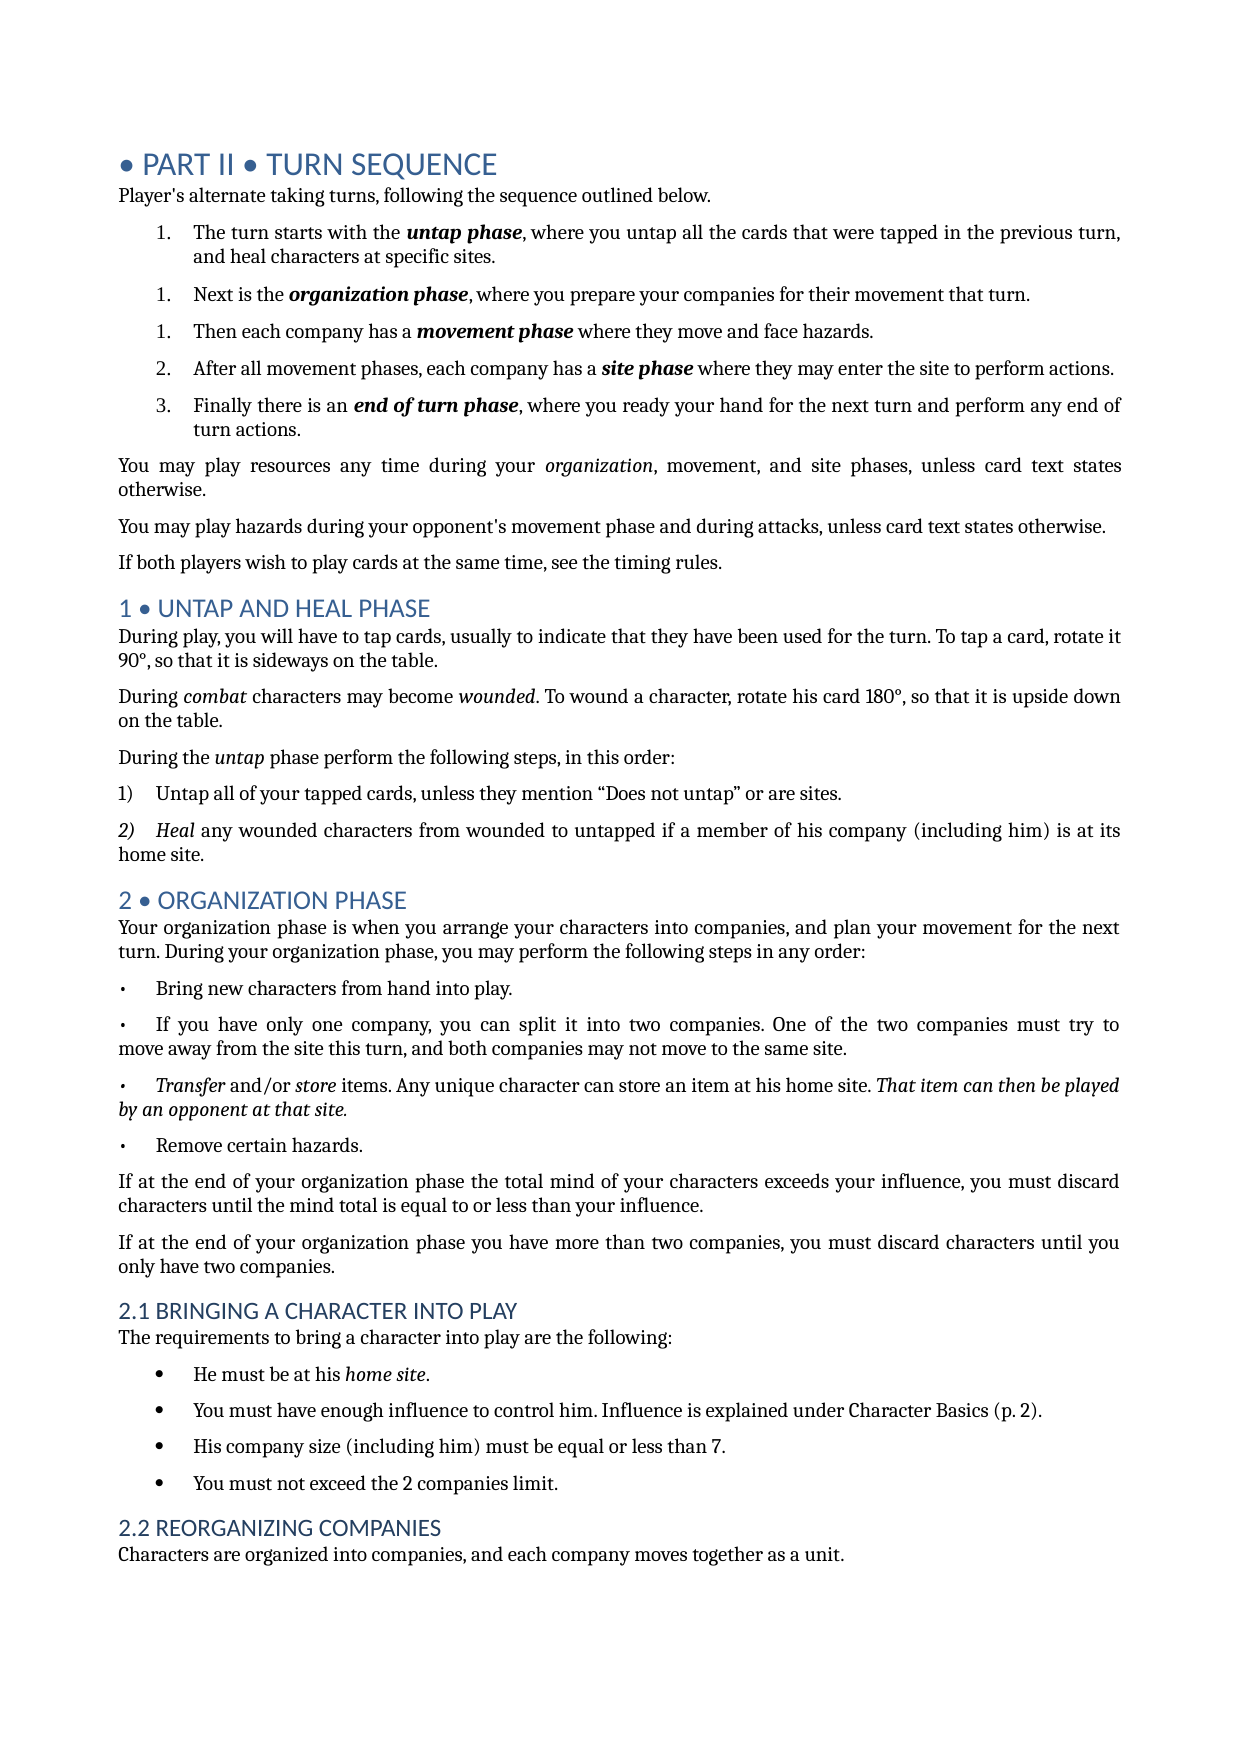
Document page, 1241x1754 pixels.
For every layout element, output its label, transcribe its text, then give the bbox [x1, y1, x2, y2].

subtitle 1 • UNTAP AND HEAL PHASE [118, 592, 1122, 625]
list Finally there is an end of turn phase, where you ready your hand for the next turn and perform any end of turn actions. [156, 393, 1122, 442]
list After all movement phases, each company has a site phase where they may enter the site to perform actions. [156, 356, 1122, 381]
text If at the end of your organization phase you have more than two companies, you must discard characters until you only have two companies. [118, 1231, 1122, 1278]
text 2) Heal any wounded characters from wounded to untapped if a member of his company (including him) is at its home site. [118, 818, 1122, 866]
list Next is the organization phase, where you prepare your companies for their movement that turn. [156, 281, 1122, 306]
text • If you have only one company, you can split it into two companies. One of the two companies must try to move away from the site this turn, and both companies may not move to the same site. [118, 1013, 1122, 1061]
subtitle • PART II • TURN SEQUENCE [118, 143, 1122, 184]
text During combat characters may become wounded. To wound a character, rotate his card 180°, so that it is upside down on the table. [118, 685, 1122, 733]
text If both players wish to play cards at the same time, see the timing rules. [118, 551, 1122, 575]
text The requirements to bring a character into play are the following: [118, 1326, 1122, 1350]
list He must be at his home site. [156, 1362, 1122, 1386]
text You may play resources any time during your organization, movement, and site phases, unless card text states otherwise. [118, 454, 1122, 502]
list You must have enough influence to control him. Influence is explained under Character Basics (p. 2). [156, 1399, 1122, 1423]
text During play, you will have to tap cards, usually to indicate that they have been used for the turn. To tap a card, rotate it 90°, so that it is sideways on the table. [118, 625, 1122, 673]
subtitle 2 • ORGANIZATION PHASE [118, 883, 1122, 916]
text • Bring new characters from hand into play. [118, 976, 1122, 1000]
subtitle 2.2 REORGANIZING COMPANIES [118, 1512, 1122, 1543]
list Then each company has a movement phase where they move and face hazards. [156, 319, 1122, 343]
text • Transfer and/or store items. Any unique character can store an item at his home site. That item can then be played by an opponent at that site. [118, 1073, 1122, 1121]
list You must not exceed the 2 companies limit. [156, 1472, 1122, 1496]
list His company size (including him) must be equal or less than 7. [156, 1435, 1122, 1459]
text If at the end of your organization phase the total mind of your characters exceeds your influence, you must discard characters until the mind total is equal to or less than your influence. [118, 1170, 1122, 1218]
text Player's alternate taking turns, following the sequence outlined below. [118, 184, 1122, 208]
text You may play hazards during your opponent's movement phase and during attacks, unless card text states otherwise. [118, 514, 1122, 538]
text • Remove certain hazards. [118, 1134, 1122, 1158]
text Your organization phase is when you arrange your characters into companies, and plan your movement for the next turn. During your organization phase, you may perform the following steps in any order: [118, 916, 1122, 964]
subtitle 2.1 BRINGING A CHARACTER INTO PLAY [118, 1295, 1122, 1326]
text 1) Untap all of your tapped cards, unless they mention “Does not untap” or are sites. [118, 782, 1122, 806]
list The turn starts with the untap phase, where you untap all the cards that were tapped in the previous turn, and heal characters at specific sites. [156, 220, 1122, 269]
text During the untap phase perform the following steps, in this order: [118, 746, 1122, 769]
text Characters are organized into companies, and each company moves together as a unit. [118, 1543, 1122, 1567]
